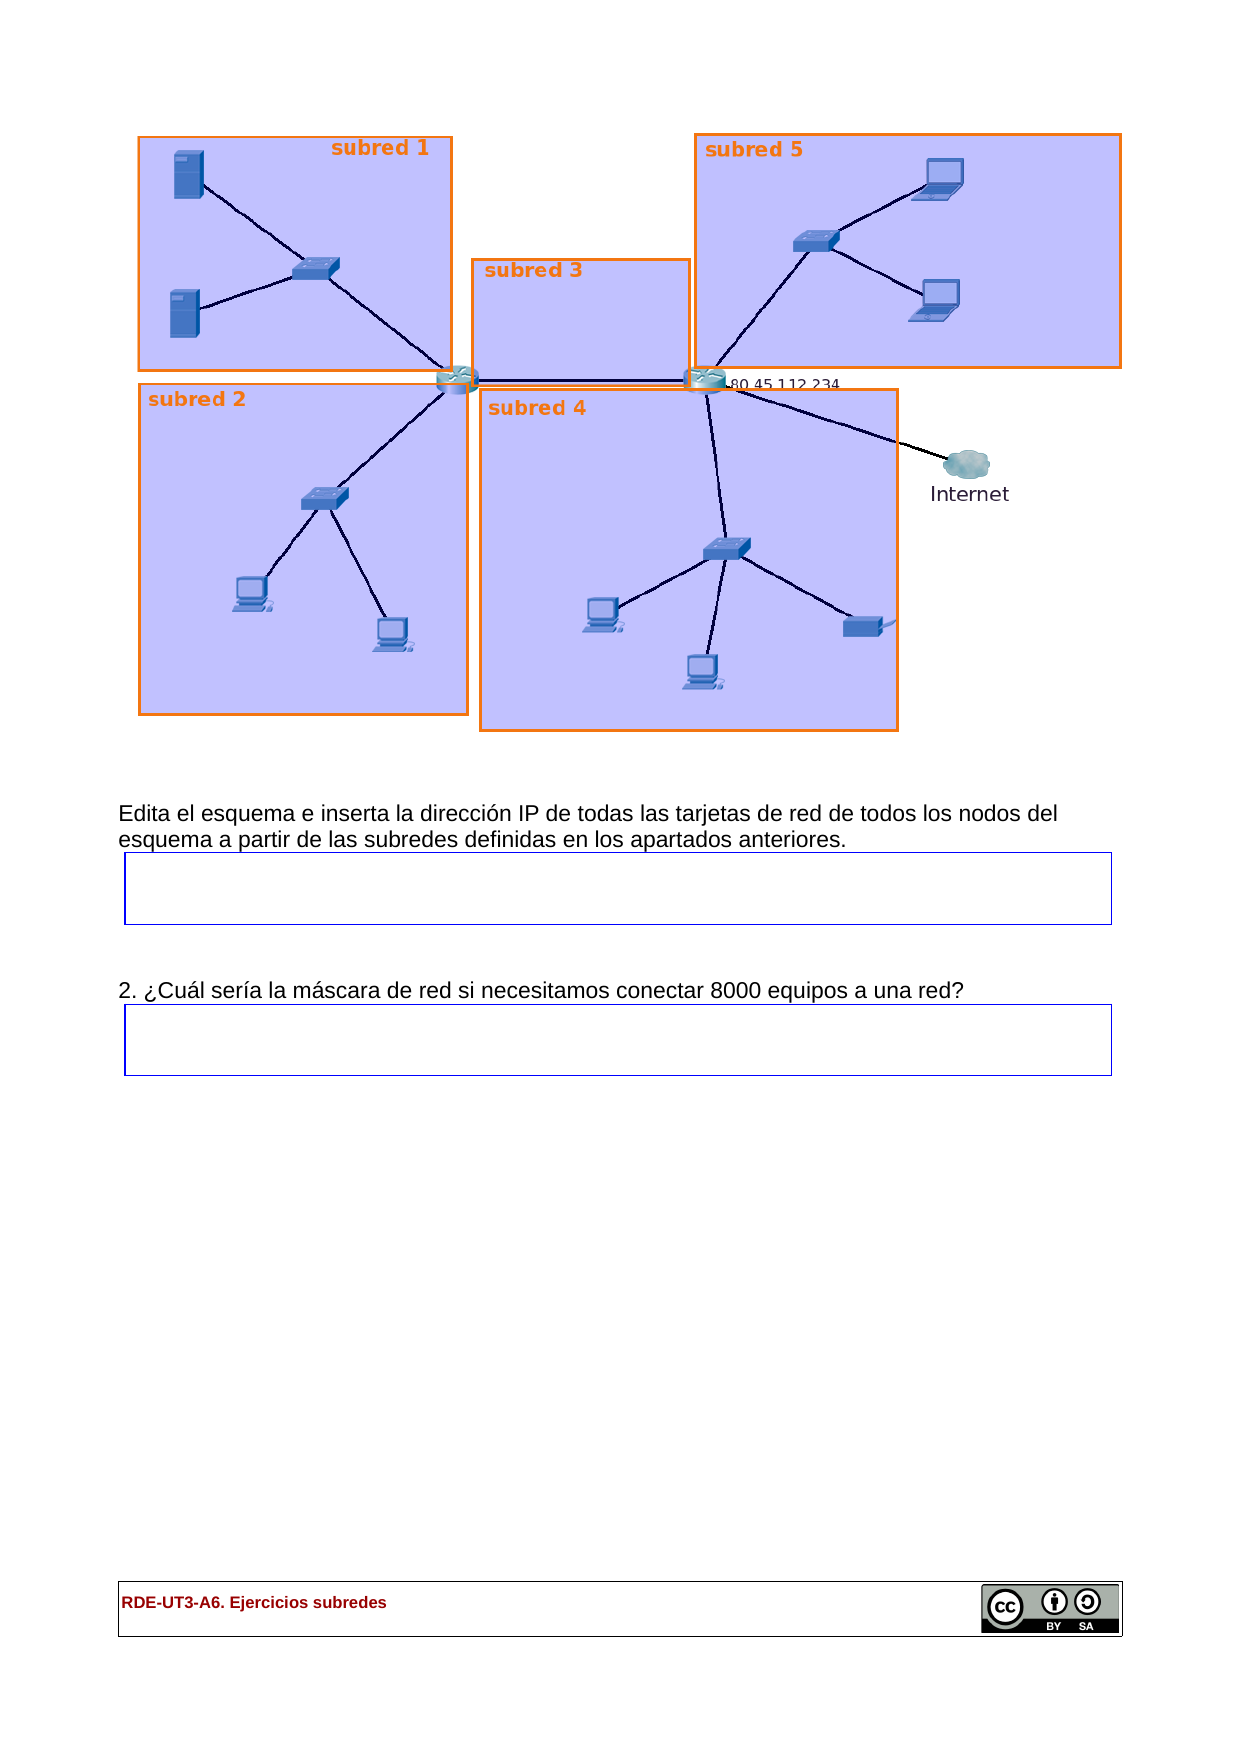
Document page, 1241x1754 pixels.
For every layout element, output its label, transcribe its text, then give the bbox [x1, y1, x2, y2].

table_header [126, 853, 1111, 923]
text Edita el esquema e inserta la dirección IP de todas las tarjetas de red de todos los nodos del esquema a partir de las subredes definidas en los apartados anteriores. [118, 799, 1122, 852]
picture [118, 118, 1123, 747]
picture [981, 1584, 1119, 1633]
table_header [126, 1005, 1111, 1075]
text 2. ¿Cuál sería la máscara de red si necesitamos conectar 8000 equipos a una red? [118, 977, 1122, 1003]
